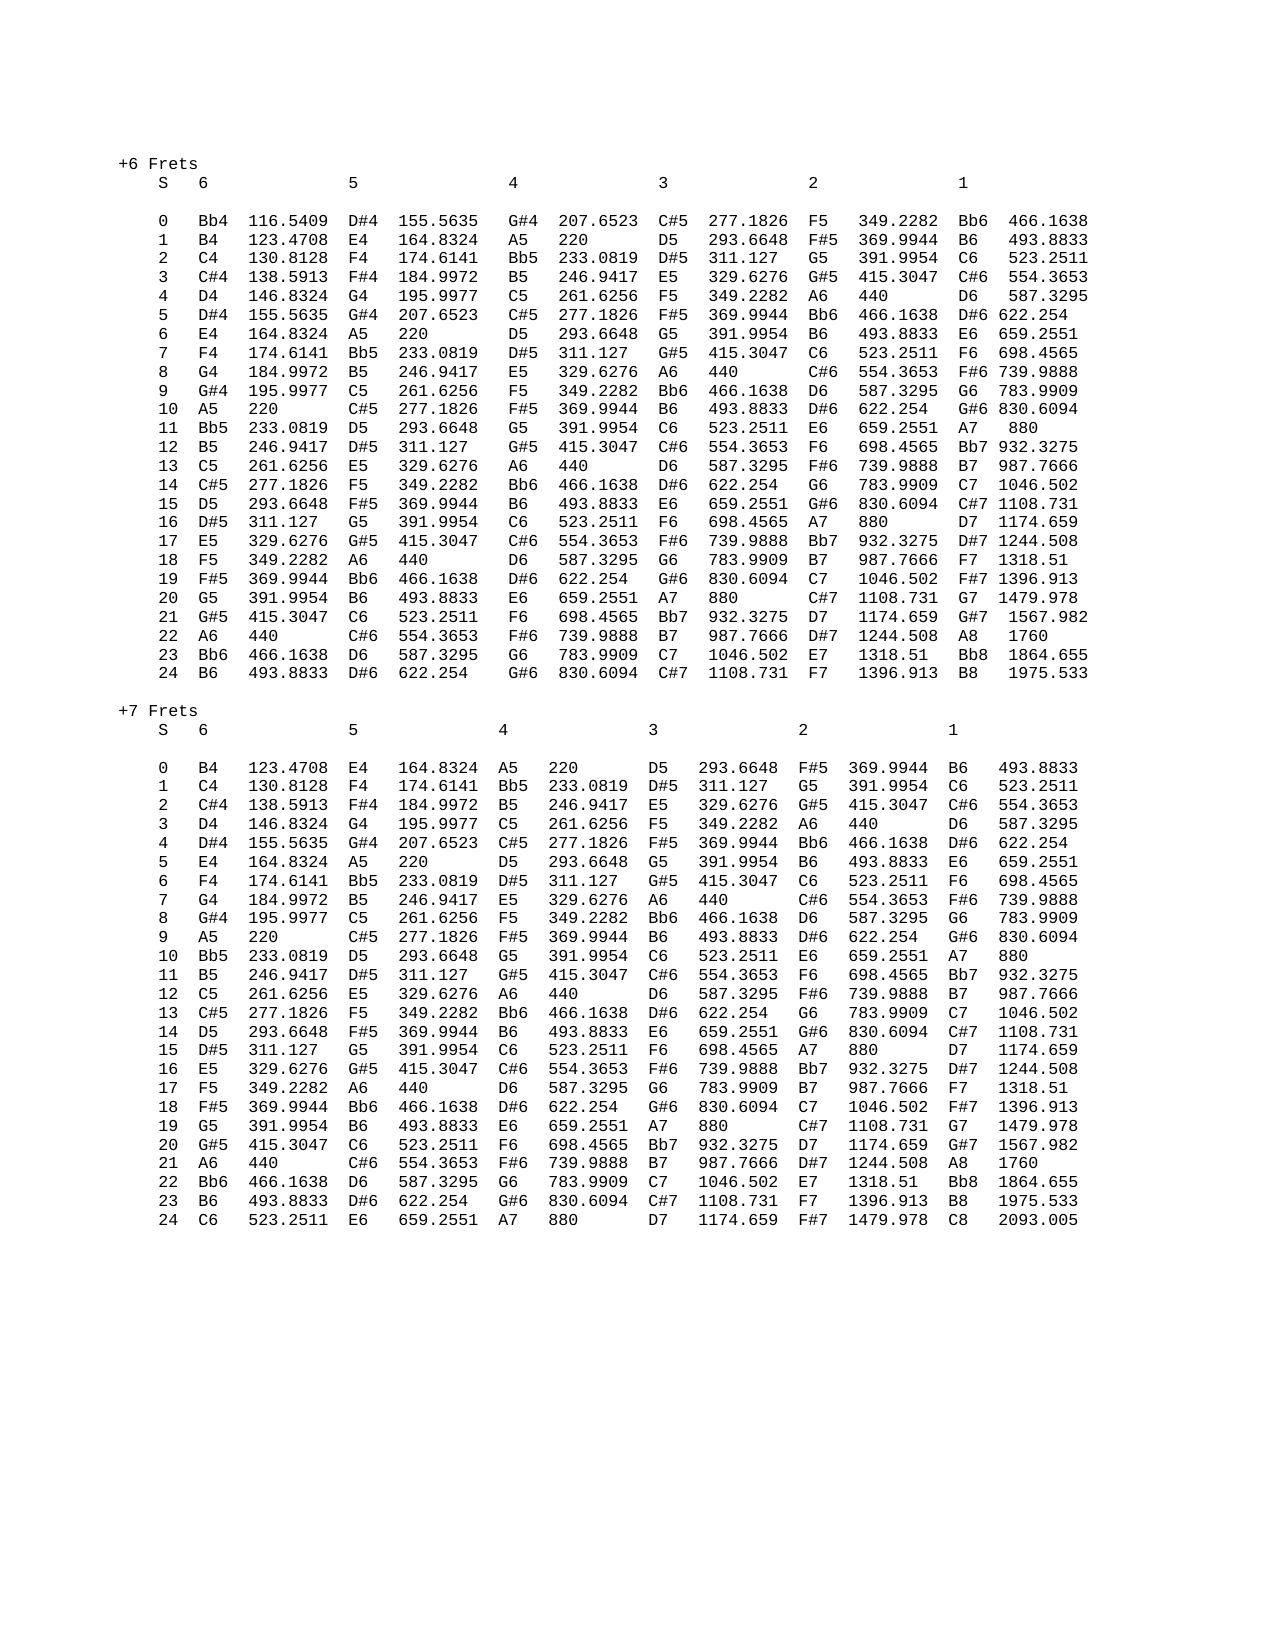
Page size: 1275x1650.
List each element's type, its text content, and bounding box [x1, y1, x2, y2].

text 18 F#5 369.9944 Bb6 466.1638 D#6 622.254 G#6 830.6094 C7 1046.502 F#7 1396.913 [118, 1098, 1157, 1117]
text 9 A5 220 C#5 277.1826 F#5 369.9944 B6 493.8833 D#6 622.254 G#6 830.6094 [118, 929, 1157, 948]
text 19 G5 391.9954 B6 493.8833 E6 659.2551 A7 880 C#7 1108.731 G7 1479.978 [118, 1117, 1157, 1136]
text 4 D4 146.8324 G4 195.9977 C5 261.6256 F5 349.2282 A6 440 D6 587.3295 [118, 288, 1157, 307]
text 22 Bb6 466.1638 D6 587.3295 G6 783.9909 C7 1046.502 E7 1318.51 Bb8 1864.655 [118, 1174, 1157, 1193]
text 10 A5 220 C#5 277.1826 F#5 369.9944 B6 493.8833 D#6 622.254 G#6 830.6094 [118, 401, 1157, 420]
text 11 B5 246.9417 D#5 311.127 G#5 415.3047 C#6 554.3653 F6 698.4565 Bb7 932.3275 [118, 967, 1157, 985]
text 18 F5 349.2282 A6 440 D6 587.3295 G6 783.9909 B7 987.7666 F7 1318.51 [118, 552, 1157, 571]
text 12 B5 246.9417 D#5 311.127 G#5 415.3047 C#6 554.3653 F6 698.4565 Bb7 932.3275 [118, 439, 1157, 457]
text 13 C#5 277.1826 F5 349.2282 Bb6 466.1638 D#6 622.254 G6 783.9909 C7 1046.502 [118, 1004, 1157, 1023]
text 21 G#5 415.3047 C6 523.2511 F6 698.4565 Bb7 932.3275 D7 1174.659 G#7 1567.982 [118, 608, 1157, 627]
text S 6 5 4 3 2 1 [118, 721, 1157, 740]
text 13 C5 261.6256 E5 329.6276 A6 440 D6 587.3295 F#6 739.9888 B7 987.7666 [118, 457, 1157, 476]
text 12 C5 261.6256 E5 329.6276 A6 440 D6 587.3295 F#6 739.9888 B7 987.7666 [118, 985, 1157, 1004]
text 23 B6 493.8833 D#6 622.254 G#6 830.6094 C#7 1108.731 F7 1396.913 B8 1975.533 [118, 1193, 1157, 1212]
text 22 A6 440 C#6 554.3653 F#6 739.9888 B7 987.7666 D#7 1244.508 A8 1760 [118, 627, 1157, 646]
text 7 G4 184.9972 B5 246.9417 E5 329.6276 A6 440 C#6 554.3653 F#6 739.9888 [118, 891, 1157, 910]
text 6 F4 174.6141 Bb5 233.0819 D#5 311.127 G#5 415.3047 C6 523.2511 F6 698.4565 [118, 872, 1157, 891]
text 0 B4 123.4708 E4 164.8324 A5 220 D5 293.6648 F#5 369.9944 B6 493.8833 [118, 759, 1157, 778]
text 2 C4 130.8128 F4 174.6141 Bb5 233.0819 D#5 311.127 G5 391.9954 C6 523.2511 [118, 250, 1157, 269]
text 5 E4 164.8324 A5 220 D5 293.6648 G5 391.9954 B6 493.8833 E6 659.2551 [118, 853, 1157, 872]
text 17 E5 329.6276 G#5 415.3047 C#6 554.3653 F#6 739.9888 Bb7 932.3275 D#7 1244.508 [118, 533, 1157, 552]
text 23 Bb6 466.1638 D6 587.3295 G6 783.9909 C7 1046.502 E7 1318.51 Bb8 1864.655 [118, 646, 1157, 665]
text 8 G4 184.9972 B5 246.9417 E5 329.6276 A6 440 C#6 554.3653 F#6 739.9888 [118, 363, 1157, 382]
text 1 C4 130.8128 F4 174.6141 Bb5 233.0819 D#5 311.127 G5 391.9954 C6 523.2511 [118, 778, 1157, 797]
text 24 C6 523.2511 E6 659.2551 A7 880 D7 1174.659 F#7 1479.978 C8 2093.005 [118, 1212, 1157, 1231]
text 16 E5 329.6276 G#5 415.3047 C#6 554.3653 F#6 739.9888 Bb7 932.3275 D#7 1244.508 [118, 1061, 1157, 1080]
text 16 D#5 311.127 G5 391.9954 C6 523.2511 F6 698.4565 A7 880 D7 1174.659 [118, 514, 1157, 533]
text 3 D4 146.8324 G4 195.9977 C5 261.6256 F5 349.2282 A6 440 D6 587.3295 [118, 816, 1157, 834]
text 14 C#5 277.1826 F5 349.2282 Bb6 466.1638 D#6 622.254 G6 783.9909 C7 1046.502 [118, 476, 1157, 495]
text 24 B6 493.8833 D#6 622.254 G#6 830.6094 C#7 1108.731 F7 1396.913 B8 1975.533 [118, 665, 1157, 684]
text 6 E4 164.8324 A5 220 D5 293.6648 G5 391.9954 B6 493.8833 E6 659.2551 [118, 326, 1157, 344]
text 8 G#4 195.9977 C5 261.6256 F5 349.2282 Bb6 466.1638 D6 587.3295 G6 783.9909 [118, 910, 1157, 929]
text 10 Bb5 233.0819 D5 293.6648 G5 391.9954 C6 523.2511 E6 659.2551 A7 880 [118, 948, 1157, 967]
text 11 Bb5 233.0819 D5 293.6648 G5 391.9954 C6 523.2511 E6 659.2551 A7 880 [118, 420, 1157, 439]
text 3 C#4 138.5913 F#4 184.9972 B5 246.9417 E5 329.6276 G#5 415.3047 C#6 554.3653 [118, 269, 1157, 288]
text 0 Bb4 116.5409 D#4 155.5635 G#4 207.6523 C#5 277.1826 F5 349.2282 Bb6 466.1638 [118, 212, 1157, 231]
text 2 C#4 138.5913 F#4 184.9972 B5 246.9417 E5 329.6276 G#5 415.3047 C#6 554.3653 [118, 797, 1157, 816]
text 17 F5 349.2282 A6 440 D6 587.3295 G6 783.9909 B7 987.7666 F7 1318.51 [118, 1080, 1157, 1098]
text 15 D#5 311.127 G5 391.9954 C6 523.2511 F6 698.4565 A7 880 D7 1174.659 [118, 1042, 1157, 1061]
text 9 G#4 195.9977 C5 261.6256 F5 349.2282 Bb6 466.1638 D6 587.3295 G6 783.9909 [118, 382, 1157, 401]
text 7 F4 174.6141 Bb5 233.0819 D#5 311.127 G#5 415.3047 C6 523.2511 F6 698.4565 [118, 344, 1157, 363]
text 5 D#4 155.5635 G#4 207.6523 C#5 277.1826 F#5 369.9944 Bb6 466.1638 D#6 622.254 [118, 307, 1157, 326]
text 19 F#5 369.9944 Bb6 466.1638 D#6 622.254 G#6 830.6094 C7 1046.502 F#7 1396.913 [118, 571, 1157, 589]
text 21 A6 440 C#6 554.3653 F#6 739.9888 B7 987.7666 D#7 1244.508 A8 1760 [118, 1155, 1157, 1174]
text 15 D5 293.6648 F#5 369.9944 B6 493.8833 E6 659.2551 G#6 830.6094 C#7 1108.731 [118, 495, 1157, 514]
text 14 D5 293.6648 F#5 369.9944 B6 493.8833 E6 659.2551 G#6 830.6094 C#7 1108.731 [118, 1023, 1157, 1042]
text 20 G#5 415.3047 C6 523.2511 F6 698.4565 Bb7 932.3275 D7 1174.659 G#7 1567.982 [118, 1136, 1157, 1155]
text S 6 5 4 3 2 1 [118, 175, 1157, 193]
text 4 D#4 155.5635 G#4 207.6523 C#5 277.1826 F#5 369.9944 Bb6 466.1638 D#6 622.254 [118, 834, 1157, 853]
text +7 Frets [118, 703, 1157, 721]
text 20 G5 391.9954 B6 493.8833 E6 659.2551 A7 880 C#7 1108.731 G7 1479.978 [118, 589, 1157, 608]
text +6 Frets [118, 156, 1157, 175]
text 1 B4 123.4708 E4 164.8324 A5 220 D5 293.6648 F#5 369.9944 B6 493.8833 [118, 231, 1157, 250]
